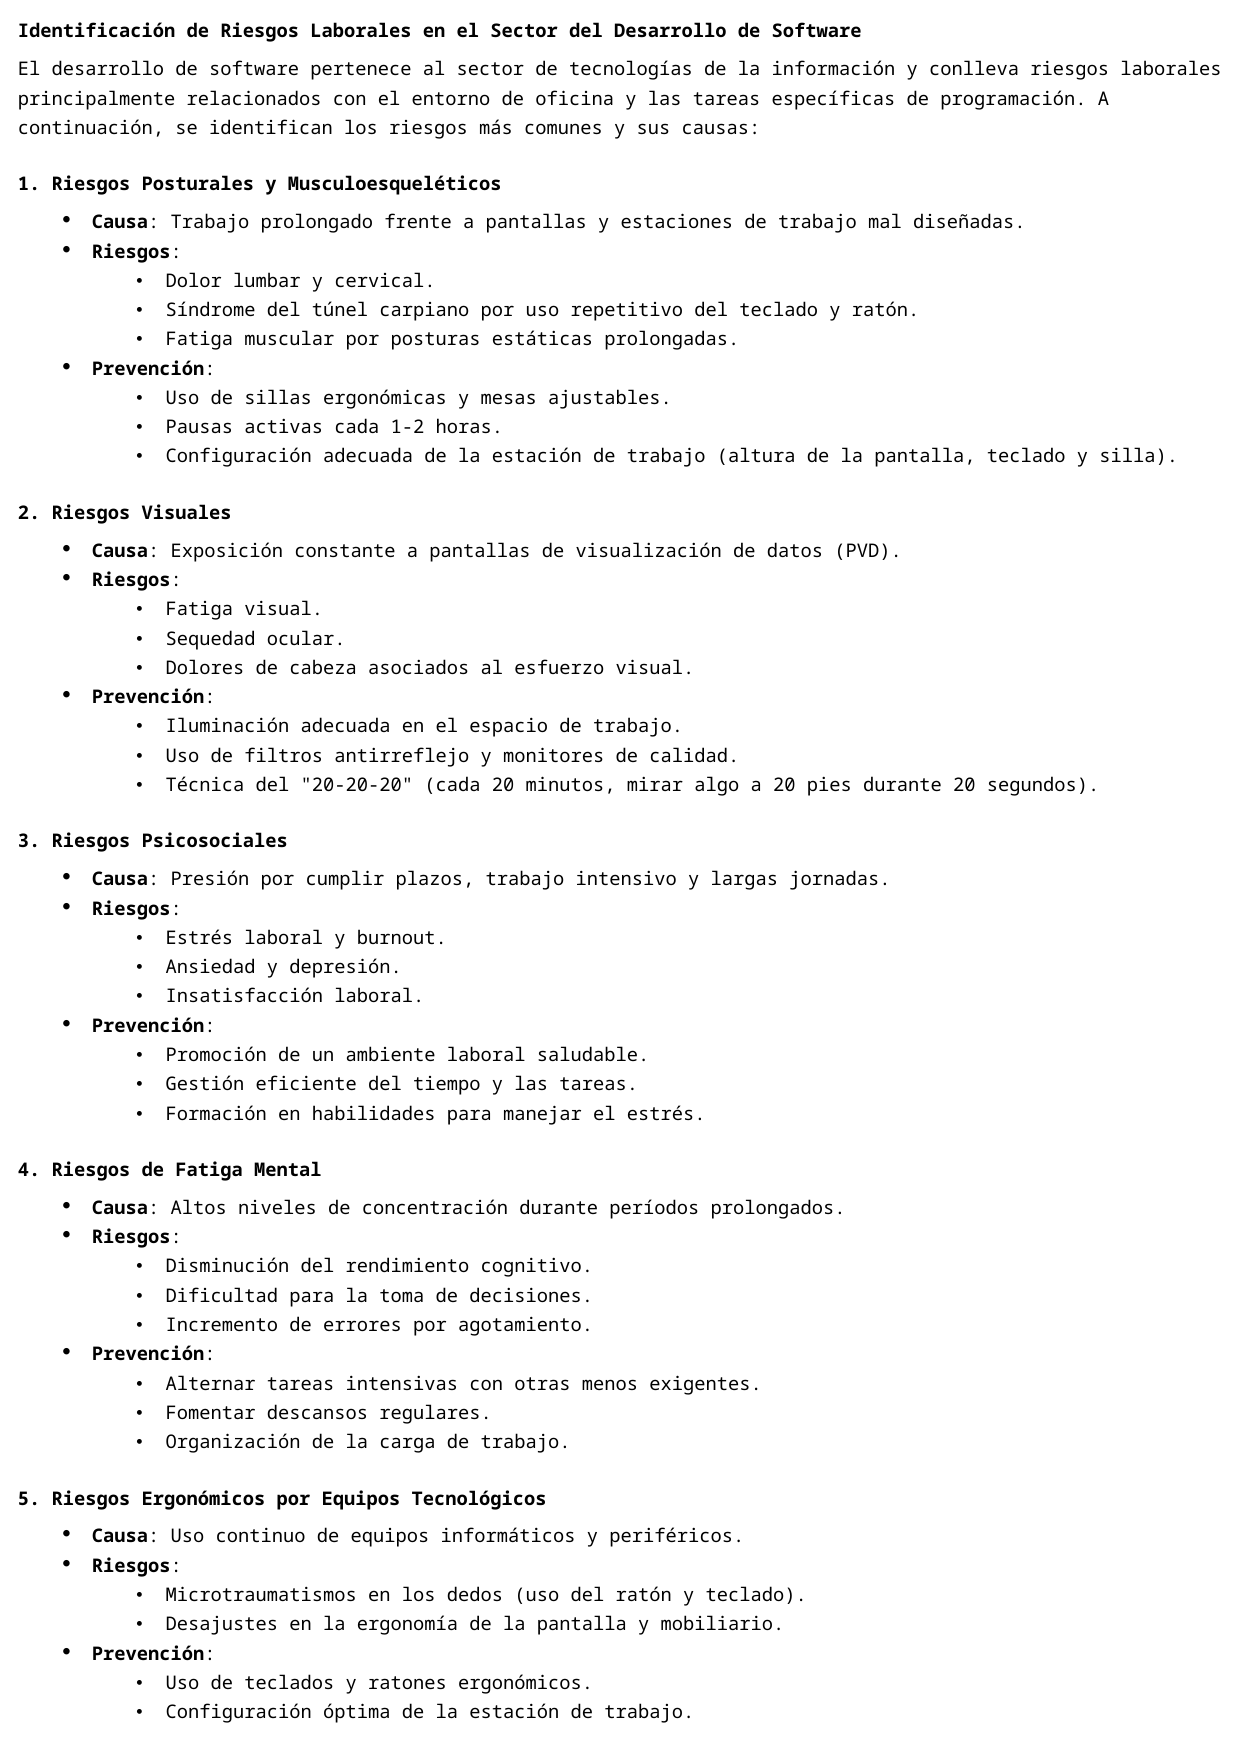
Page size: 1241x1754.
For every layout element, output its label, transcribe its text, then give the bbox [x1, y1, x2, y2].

list Prevención: [62, 683, 1222, 709]
list Incremento de errores por agotamiento. [136, 1311, 1222, 1337]
list Riesgos: [62, 1223, 1222, 1249]
list Riesgos: [62, 1552, 1222, 1578]
list Pausas activas cada 1-2 horas. [136, 413, 1222, 439]
list Gestión eficiente del tiempo y las tareas. [136, 1071, 1222, 1096]
subtitle 1. Riesgos Posturales y Musculoesqueléticos [18, 171, 1222, 196]
list Dificultad para la toma de decisiones. [136, 1282, 1222, 1308]
list Insatisfacción laboral. [136, 983, 1222, 1008]
list Fatiga muscular por posturas estáticas prolongadas. [136, 326, 1222, 351]
list Ansiedad y depresión. [136, 953, 1222, 979]
list Sequedad ocular. [136, 625, 1222, 651]
subtitle 5. Riesgos Ergonómicos por Equipos Tecnológicos [18, 1485, 1222, 1510]
subtitle 2. Riesgos Visuales [18, 499, 1222, 525]
list Síndrome del túnel carpiano por uso repetitivo del teclado y ratón. [136, 296, 1222, 322]
list Formación en habilidades para manejar el estrés. [136, 1100, 1222, 1125]
text El desarrollo de software pertenece al sector de tecnologías de la información y conlleva riesgos laborales principalmente relacionados con el entorno de oficina y las tareas específicas de programación. A continuación, se identifican los riesgos más comunes y sus causas: [18, 56, 1222, 140]
list Dolores de cabeza asociados al esfuerzo visual. [136, 654, 1222, 680]
list Uso de teclados y ratones ergonómicos. [136, 1669, 1222, 1695]
list Fomentar descansos regulares. [136, 1399, 1222, 1425]
list Prevención: [62, 1012, 1222, 1038]
list Uso de filtros antirreflejo y monitores de calidad. [136, 742, 1222, 768]
list Causa: Presión por cumplir plazos, trabajo intensivo y largas jornadas. [62, 866, 1222, 891]
list Prevención: [62, 1341, 1222, 1366]
list Disminución del rendimiento cognitivo. [136, 1253, 1222, 1278]
list Causa: Trabajo prolongado frente a pantallas y estaciones de trabajo mal diseñadas. [62, 209, 1222, 234]
list Fatiga visual. [136, 596, 1222, 621]
list Configuración adecuada de la estación de trabajo (altura de la pantalla, teclado y silla). [136, 443, 1222, 468]
list Prevención: [62, 355, 1222, 381]
list Microtraumatismos en los dedos (uso del ratón y teclado). [136, 1581, 1222, 1607]
list Alternar tareas intensivas con otras menos exigentes. [136, 1370, 1222, 1395]
subtitle 3. Riesgos Psicosociales [18, 828, 1222, 853]
list Causa: Uso continuo de equipos informáticos y periféricos. [62, 1523, 1222, 1548]
list Configuración óptima de la estación de trabajo. [136, 1698, 1222, 1724]
list Causa: Altos niveles de concentración durante períodos prolongados. [62, 1194, 1222, 1220]
list Estrés laboral y burnout. [136, 924, 1222, 950]
list Promoción de un ambiente laboral saludable. [136, 1041, 1222, 1067]
list Organización de la carga de trabajo. [136, 1428, 1222, 1454]
list Causa: Exposición constante a pantallas de visualización de datos (PVD). [62, 537, 1222, 563]
list Técnica del "20-20-20" (cada 20 minutos, mirar algo a 20 pies durante 20 segundos). [136, 771, 1222, 797]
subtitle Identificación de Riesgos Laborales en el Sector del Desarrollo de Software [18, 18, 1222, 43]
list Riesgos: [62, 895, 1222, 921]
list Desajustes en la ergonomía de la pantalla y mobiliario. [136, 1611, 1222, 1636]
list Dolor lumbar y cervical. [136, 267, 1222, 293]
list Uso de sillas ergonómicas y mesas ajustables. [136, 384, 1222, 410]
list Riesgos: [62, 566, 1222, 592]
list Iluminación adecuada en el espacio de trabajo. [136, 713, 1222, 738]
subtitle 4. Riesgos de Fatiga Mental [18, 1156, 1222, 1182]
list Prevención: [62, 1640, 1222, 1665]
list Riesgos: [62, 238, 1222, 263]
